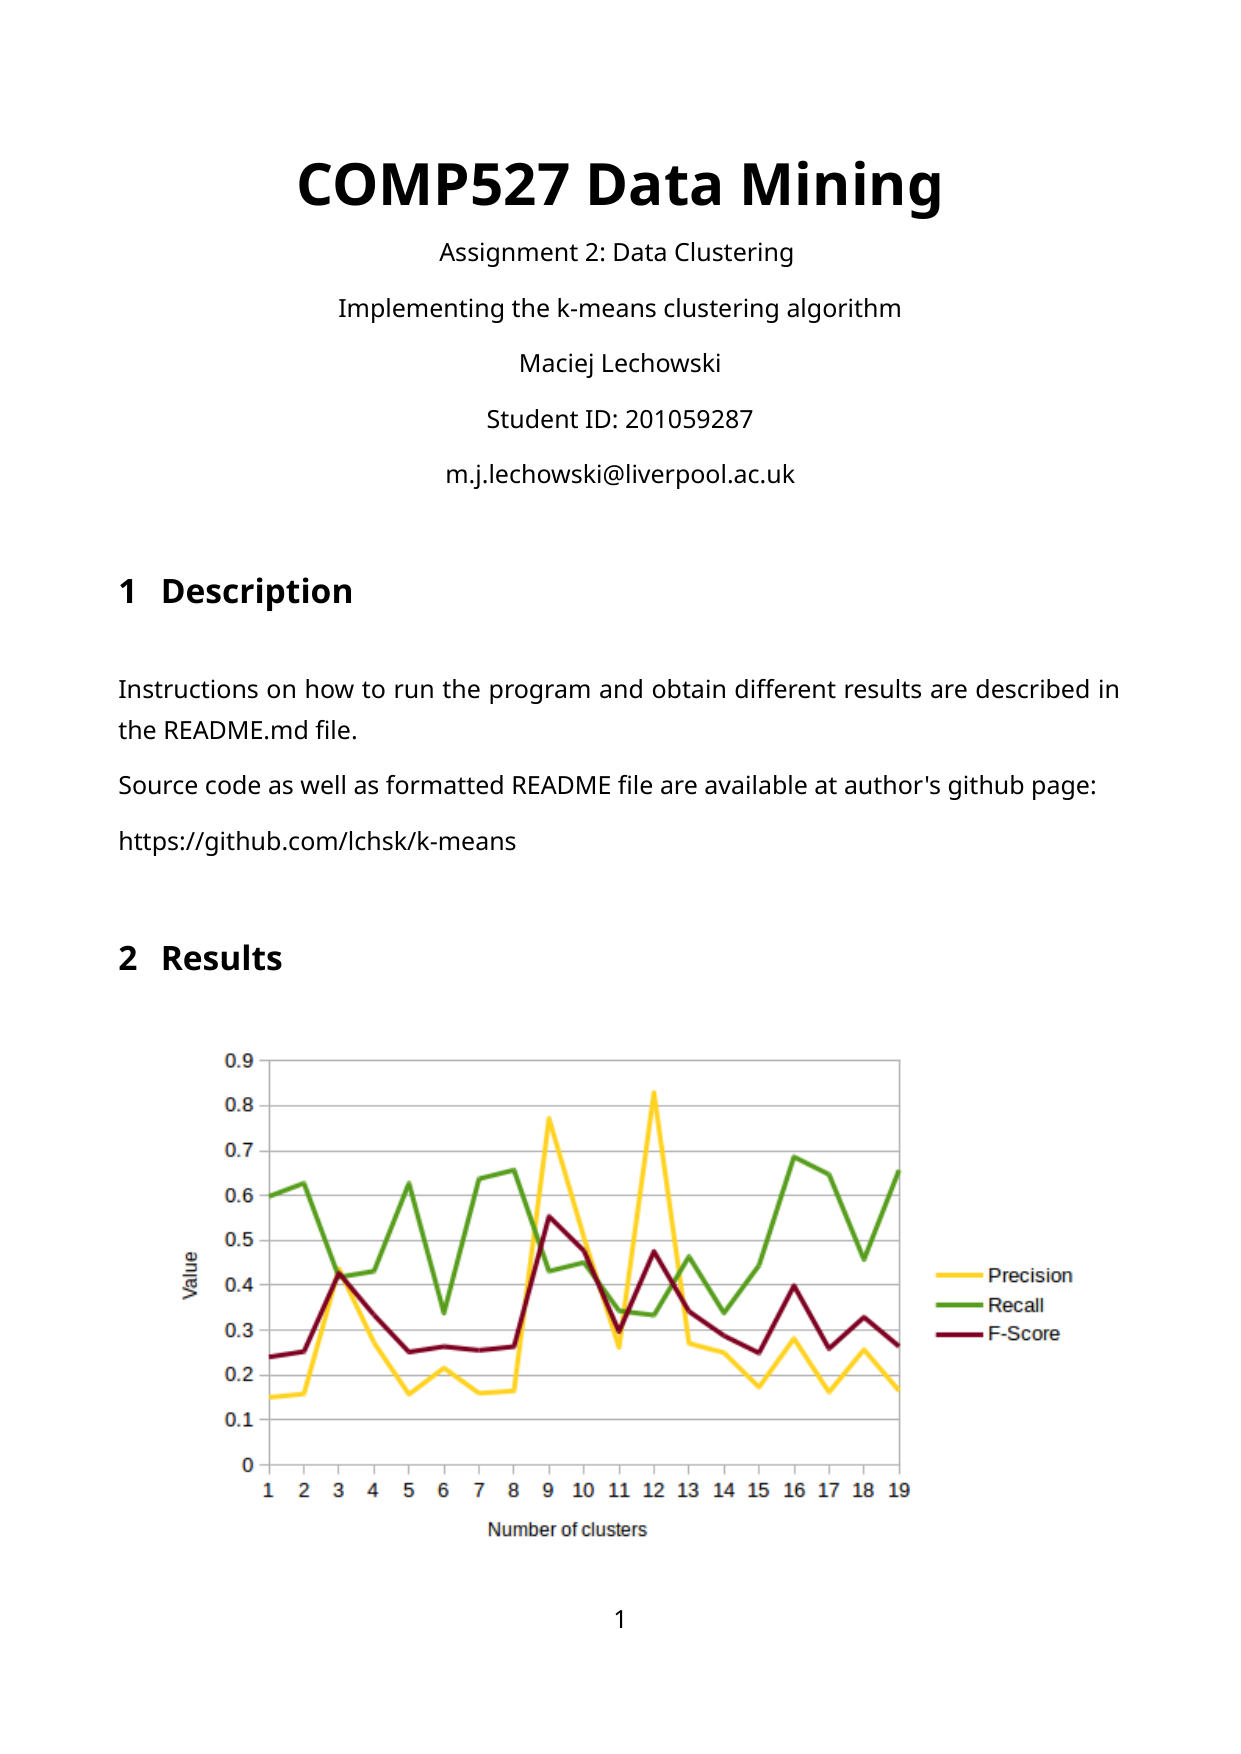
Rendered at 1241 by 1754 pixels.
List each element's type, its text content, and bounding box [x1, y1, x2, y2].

subtitle 2 Results [118, 934, 1122, 980]
text Assignment 2: Data Clustering [118, 235, 1122, 269]
text Maciej Lechowski [118, 346, 1122, 380]
text Instructions on how to run the program and obtain different results are described in the README.md file. [118, 672, 1122, 747]
subtitle 1 Description [118, 568, 1122, 613]
title COMP527 Data Mining [118, 143, 1122, 223]
picture [147, 1038, 1093, 1571]
text Student ID: 201059287 [118, 401, 1122, 435]
text Implementing the k-means clustering algorithm [118, 291, 1122, 324]
text m.j.lechowski@liverpool.ac.uk [118, 457, 1122, 491]
text https://github.com/lchsk/k-means [118, 823, 1122, 857]
text Source code as well as formatted README file are available at author's github page: [118, 768, 1122, 802]
